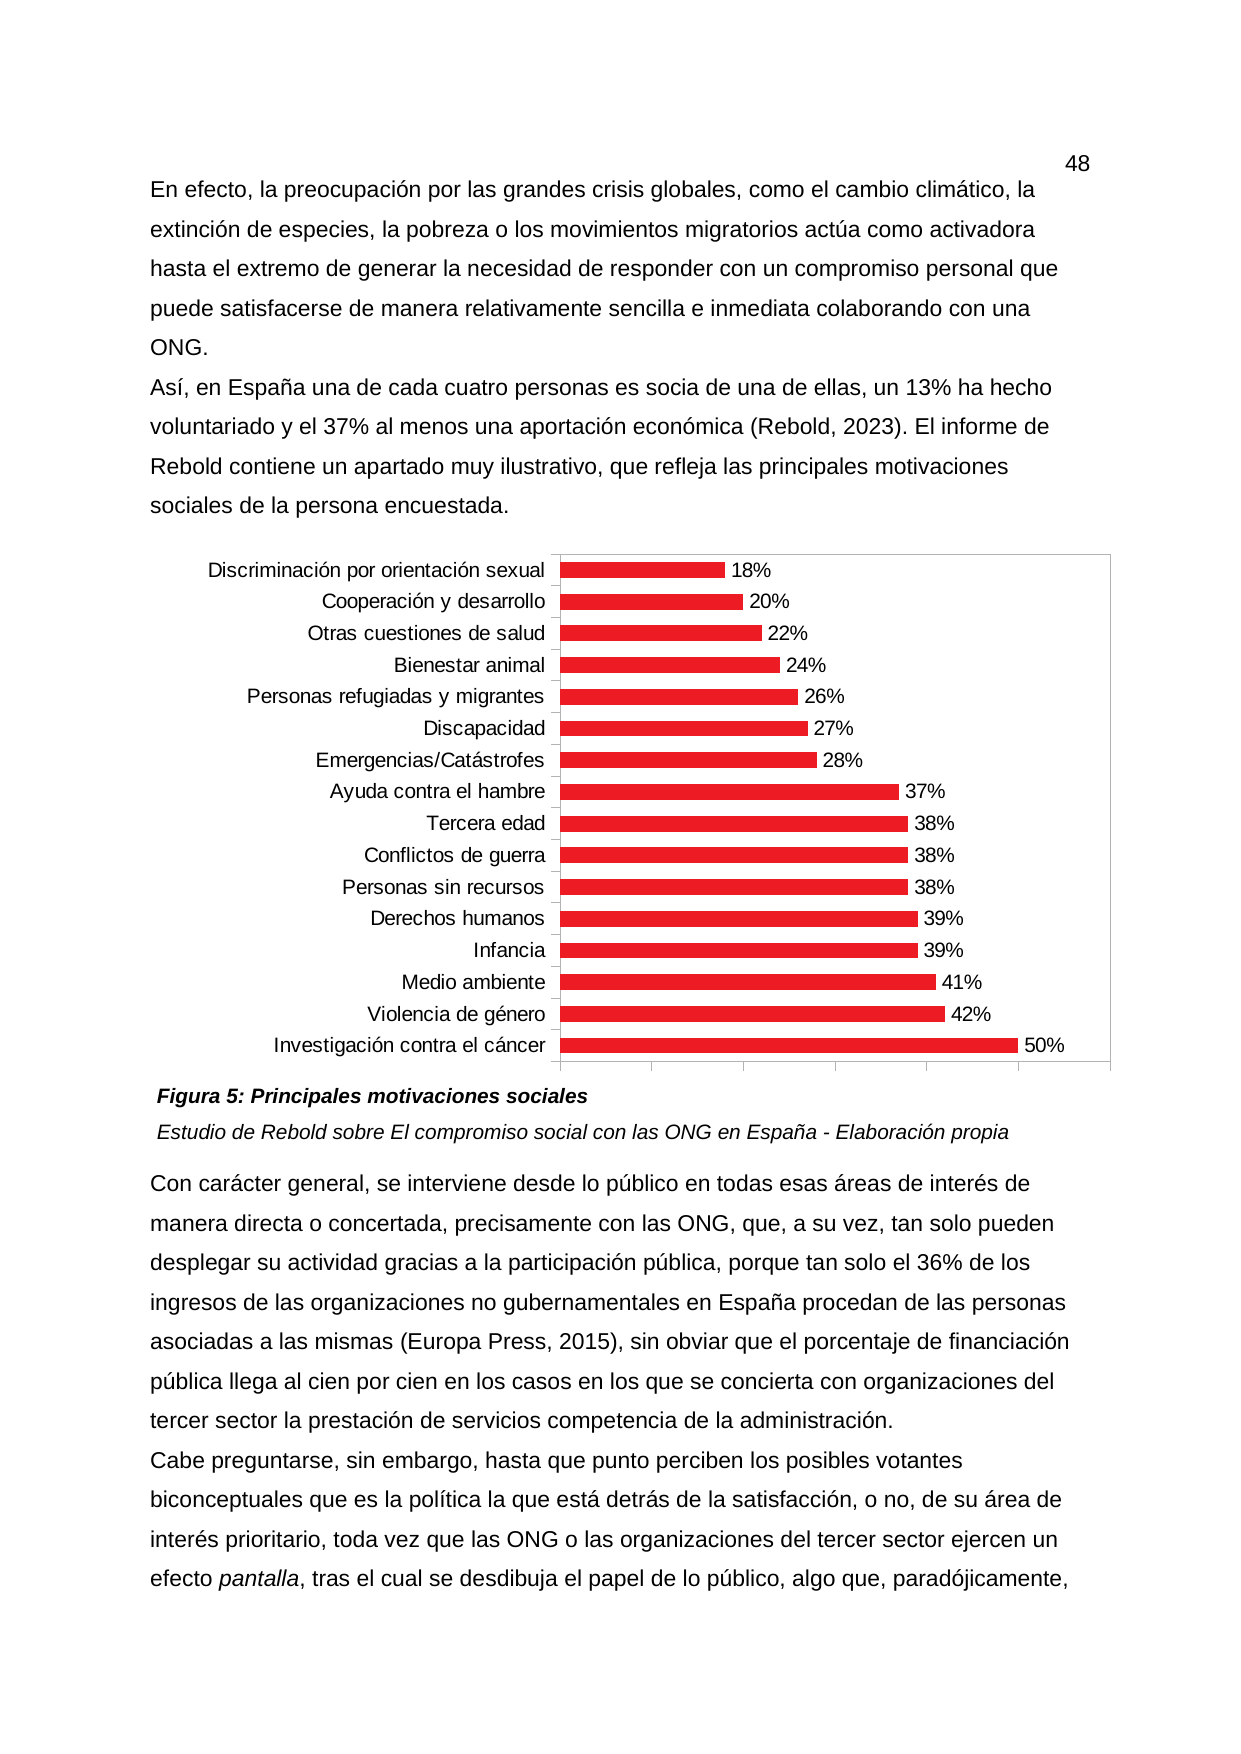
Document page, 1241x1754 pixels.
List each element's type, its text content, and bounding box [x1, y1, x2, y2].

text Estudio de Rebold sobre El compromiso social con las ONG en España - Elaboración propia [157, 1120, 1161, 1144]
text Así, en España una de cada cuatro personas es socia de una de ellas, un 13% ha hecho voluntariado y el 37% al menos una aportación económica (Rebold, 2023). El informe de Rebold contiene un apartado muy ilustrativo, que refleja las principales motivaciones sociales de la persona encuestada. [150, 374, 1090, 518]
text Con carácter general, se interviene desde lo público en todas esas áreas de interés de manera directa o concertada, precisamente con las ONG, que, a su vez, tan solo pueden desplegar su actividad gracias a la participación pública, porque tan solo el 36% de los ingresos de las organizaciones no gubernamentales en España procedan de las personas asociadas a las mismas (Europa Press, 2015), sin obviar que el porcentaje de financiación pública llega al cien por cien en los casos en los que se concierta con organizaciones del tercer sector la prestación de servicios competencia de la administración. [150, 532, 1161, 1434]
text Cabe preguntarse, sin embargo, hasta que punto perciben los posibles votantes biconceptuales que es la política la que está detrás de la satisfacción, o no, de su área de interés prioritario, toda vez que las ONG o las organizaciones del tercer sector ejercen un efecto pantalla, tras el cual se desdibuja el papel de lo público, algo que, paradójicamente, [150, 1447, 1090, 1592]
text Figura 5: Principales motivaciones sociales [157, 543, 1161, 1108]
text En efecto, la preocupación por las grandes crisis globales, como el cambio climático, la extinción de especies, la pobreza o los movimientos migratorios actúa como activadora hasta el extremo de generar la necesidad de responder con un compromiso personal que puede satisfacerse de manera relativamente sencilla e inmediata colaborando con una ONG. [150, 176, 1090, 361]
